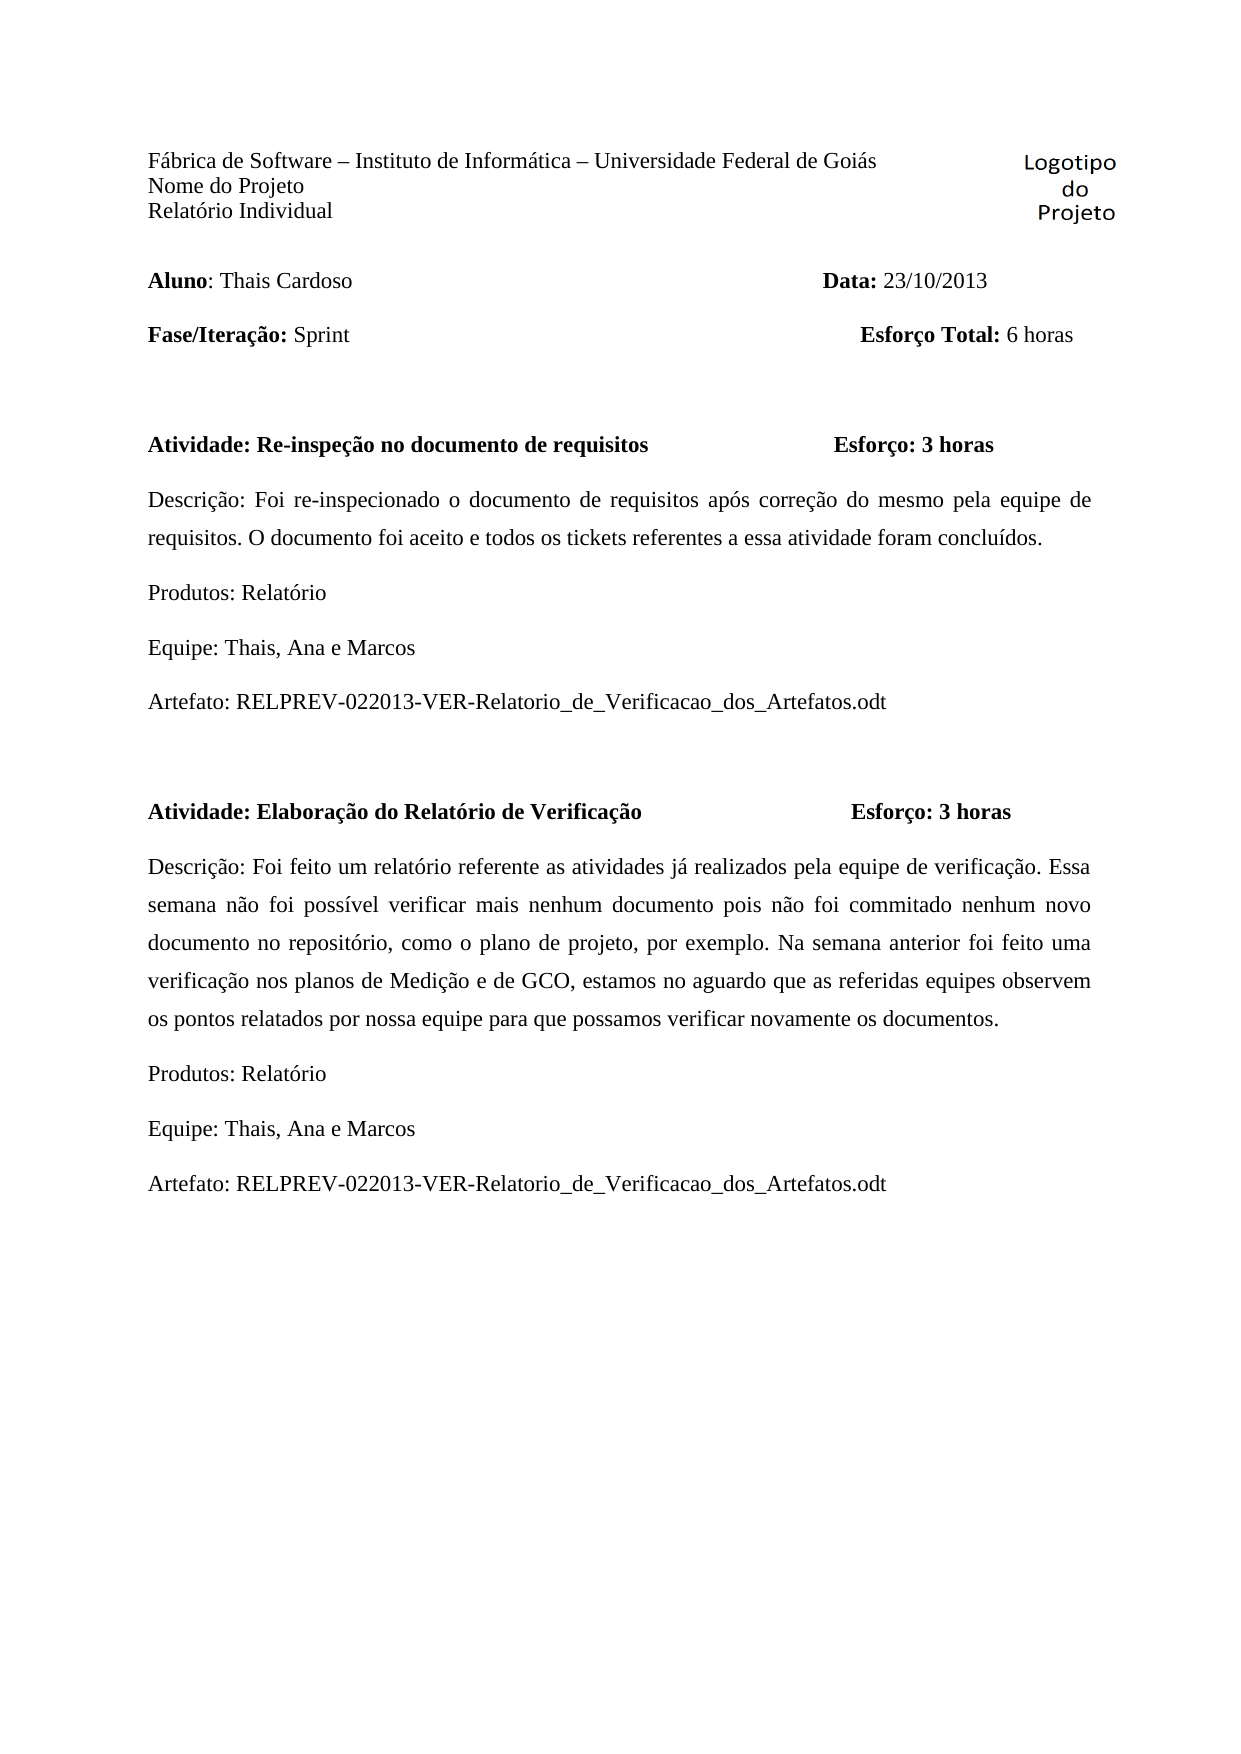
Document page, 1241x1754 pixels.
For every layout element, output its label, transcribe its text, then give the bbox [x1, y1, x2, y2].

text Descrição: Foi re-inspecionado o documento de requisitos após correção do mesmo pela equipe de requisitos. O documento foi aceito e todos os tickets referentes a essa atividade foram concluídos. [148, 487, 1093, 550]
text Produtos: Relatório [148, 1061, 1093, 1086]
text Artefato: RELPREV-022013-VER-Relatorio_de_Verificacao_dos_Artefatos.odt [148, 689, 1093, 715]
text Produtos: Relatório [148, 580, 1093, 605]
text Equipe: Thais, Ana e Marcos [148, 634, 1093, 660]
text Equipe: Thais, Ana e Marcos [148, 1116, 1093, 1141]
text Artefato: RELPREV-022013-VER-Relatorio_de_Verificacao_dos_Artefatos.odt [148, 1171, 1093, 1196]
text Atividade: Elaboração do Relatório de Verificação Esforço: 3 horas [148, 799, 1093, 824]
text Atividade: Re-inspeção no documento de requisitos Esforço: 3 horas [148, 432, 1093, 457]
text Descrição: Foi feito um relatório referente as atividades já realizados pela equipe de verificação. Essa semana não foi possível verificar mais nenhum documento pois não foi commitado nenhum novo documento no repositório, como o plano de projeto, por exemplo. Na semana anterior foi feito uma verificação nos planos de Medição e de GCO, estamos no aguardo que as referidas equipes observem os pontos relatados por nossa equipe para que possamos verificar novamente os documentos. [148, 854, 1093, 1032]
text Fase/Iteração: Sprint Esforço Total: 6 horas [148, 322, 1093, 348]
text Aluno: Thais Cardoso Data: 23/10/2013 [148, 268, 1093, 293]
picture [1008, 147, 1142, 235]
